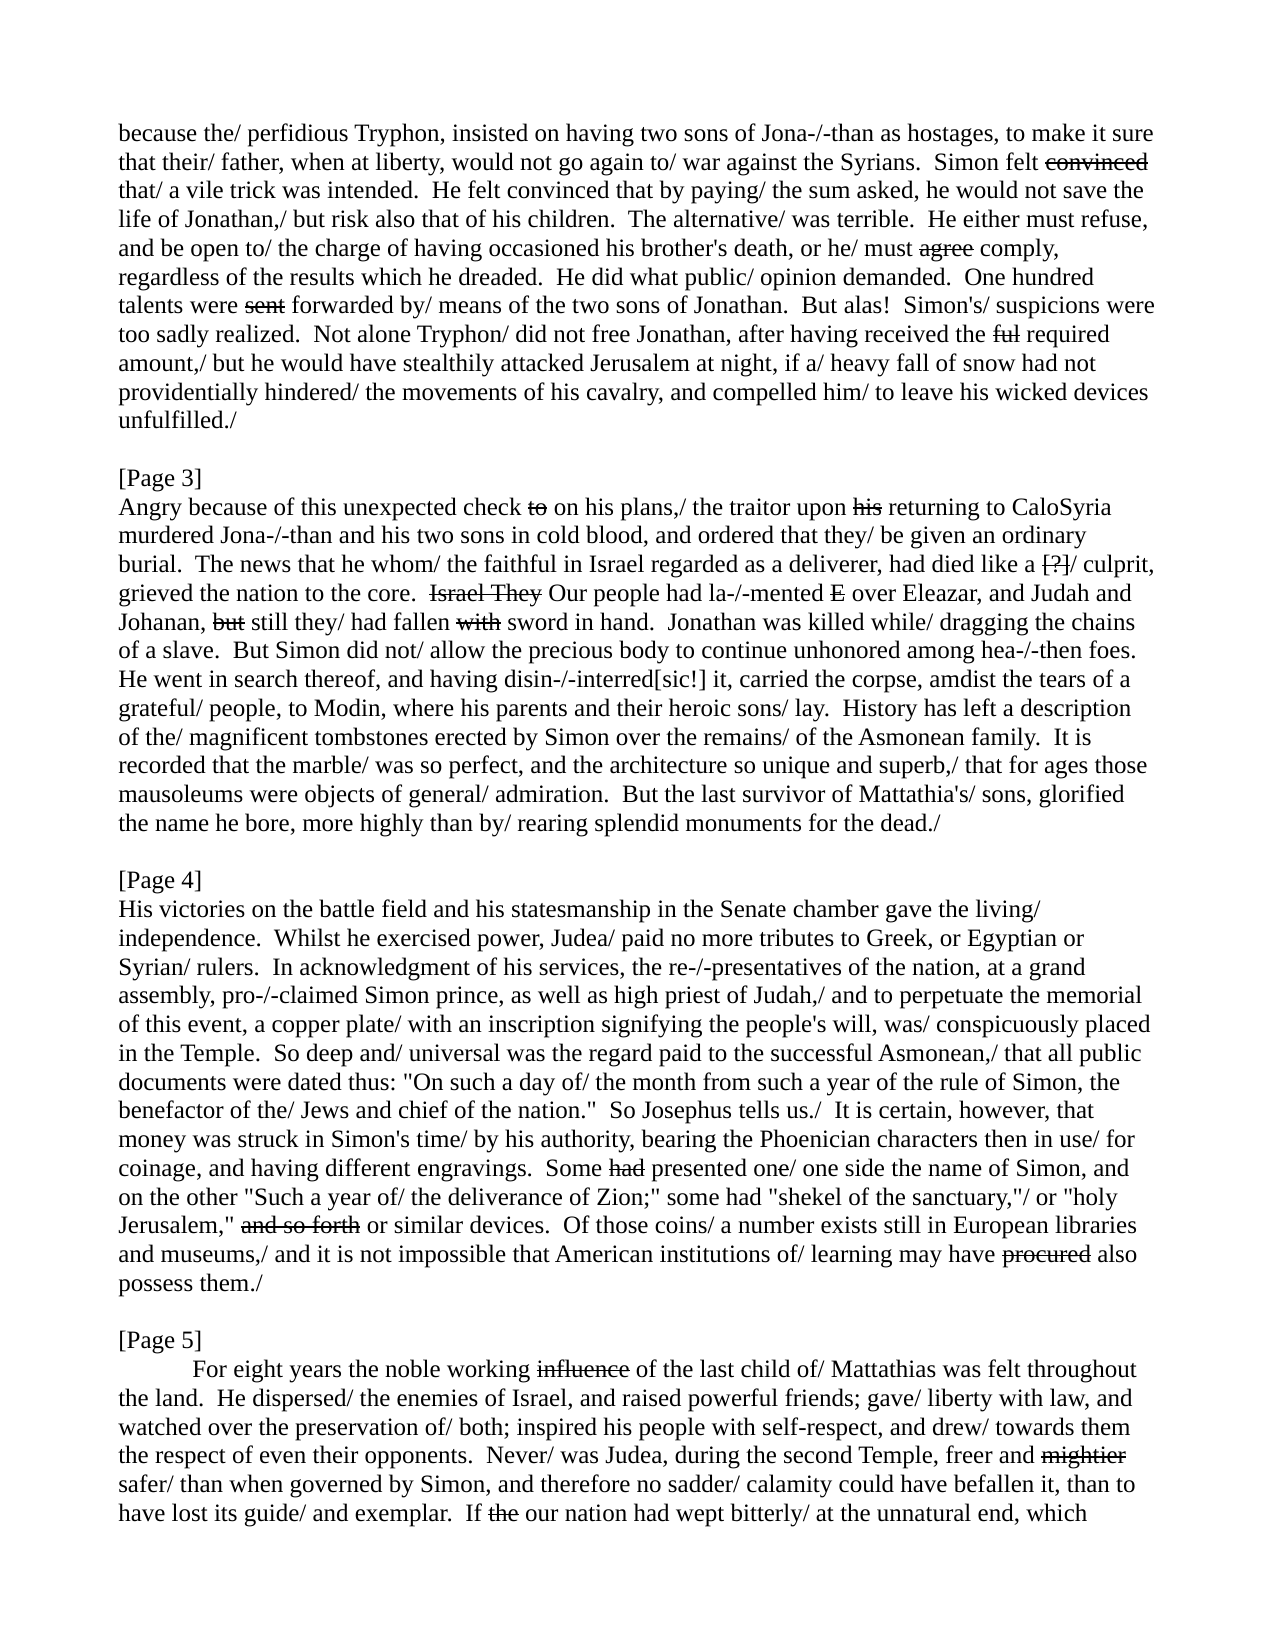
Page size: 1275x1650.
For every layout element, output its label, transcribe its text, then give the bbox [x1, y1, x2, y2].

text because the/ perfidious Tryphon, insisted on having two sons of Jona-/-than as hostages, to make it sure that their/ father, when at liberty, would not go again to/ war against the Syrians. Simon felt convinced that/ a vile trick was intended. He felt convinced that by paying/ the sum asked, he would not save the life of Jonathan,/ but risk also that of his children. The alternative/ was terrible. He either must refuse, and be open to/ the charge of having occasioned his brother's death, or he/ must agree comply, regardless of the results which he dreaded. He did what public/ opinion demanded. One hundred talents were sent forwarded by/ means of the two sons of Jonathan. But alas! Simon's/ suspicions were too sadly realized. Not alone Tryphon/ did not free Jonathan, after having received the ful required amount,/ but he would have stealthily attacked Jerusalem at night, if a/ heavy fall of snow had not providentially hindered/ the movements of his cavalry, and compelled him/ to leave his wicked devices unfulfilled./ [118, 118, 1157, 434]
text Angry because of this unexpected check to on his plans,/ the traitor upon his returning to CaloSyria murdered Jona-/-than and his two sons in cold blood, and ordered that they/ be given an ordinary burial. The news that he whom/ the faithful in Israel regarded as a deliverer, had died like a [?]/ culprit, grieved the nation to the core. Israel They Our people had la-/-mented E over Eleazar, and Judah and Johanan, but still they/ had fallen with sword in hand. Jonathan was killed while/ dragging the chains of a slave. But Simon did not/ allow the precious body to continue unhonored among hea-/-then foes. He went in search thereof, and having disin-/-interred[sic!] it, carried the corpse, amdist the tears of a grateful/ people, to Modin, where his parents and their heroic sons/ lay. History has left a description of the/ magnificent tombstones erected by Simon over the remains/ of the Asmonean family. It is recorded that the marble/ was so perfect, and the architecture so unique and superb,/ that for ages those mausoleums were objects of general/ admiration. But the last survivor of Mattathia's/ sons, glorified the name he bore, more highly than by/ rearing splendid monuments for the dead./ [118, 492, 1157, 837]
text For eight years the noble working influence of the last child of/ Mattathias was felt throughout the land. He dispersed/ the enemies of Israel, and raised powerful friends; gave/ liberty with law, and watched over the preservation of/ both; inspired his people with self-respect, and drew/ towards them the respect of even their opponents. Never/ was Judea, during the second Temple, freer and mightier safer/ than when governed by Simon, and therefore no sadder/ calamity could have befallen it, than to have lost its guide/ and exemplar. If the our nation had wept bitterly/ at the unnatural end, which [118, 1354, 1157, 1527]
text [Page 4] [118, 866, 1157, 894]
text His victories on the battle field and his statesmanship in the Senate chamber gave the living/ independence. Whilst he exercised power, Judea/ paid no more tributes to Greek, or Egyptian or Syrian/ rulers. In acknowledgment of his services, the re-/-presentatives of the nation, at a grand assembly, pro-/-claimed Simon prince, as well as high priest of Judah,/ and to perpetuate the memorial of this event, a copper plate/ with an inscription signifying the people's will, was/ conspicuously placed in the Temple. So deep and/ universal was the regard paid to the successful Asmonean,/ that all public documents were dated thus: "On such a day of/ the month from such a year of the rule of Simon, the benefactor of the/ Jews and chief of the nation." So Josephus tells us./ It is certain, however, that money was struck in Simon's time/ by his authority, bearing the Phoenician characters then in use/ for coinage, and having different engravings. Some had presented one/ one side the name of Simon, and on the other "Such a year of/ the deliverance of Zion;" some had "shekel of the sanctuary,"/ or "holy Jerusalem," and so forth or similar devices. Of those coins/ a number exists still in European libraries and museums,/ and it is not impossible that American institutions of/ learning may have procured also possess them./ [118, 894, 1157, 1297]
text [Page 5] [118, 1326, 1157, 1354]
text [Page 3] [118, 463, 1157, 492]
